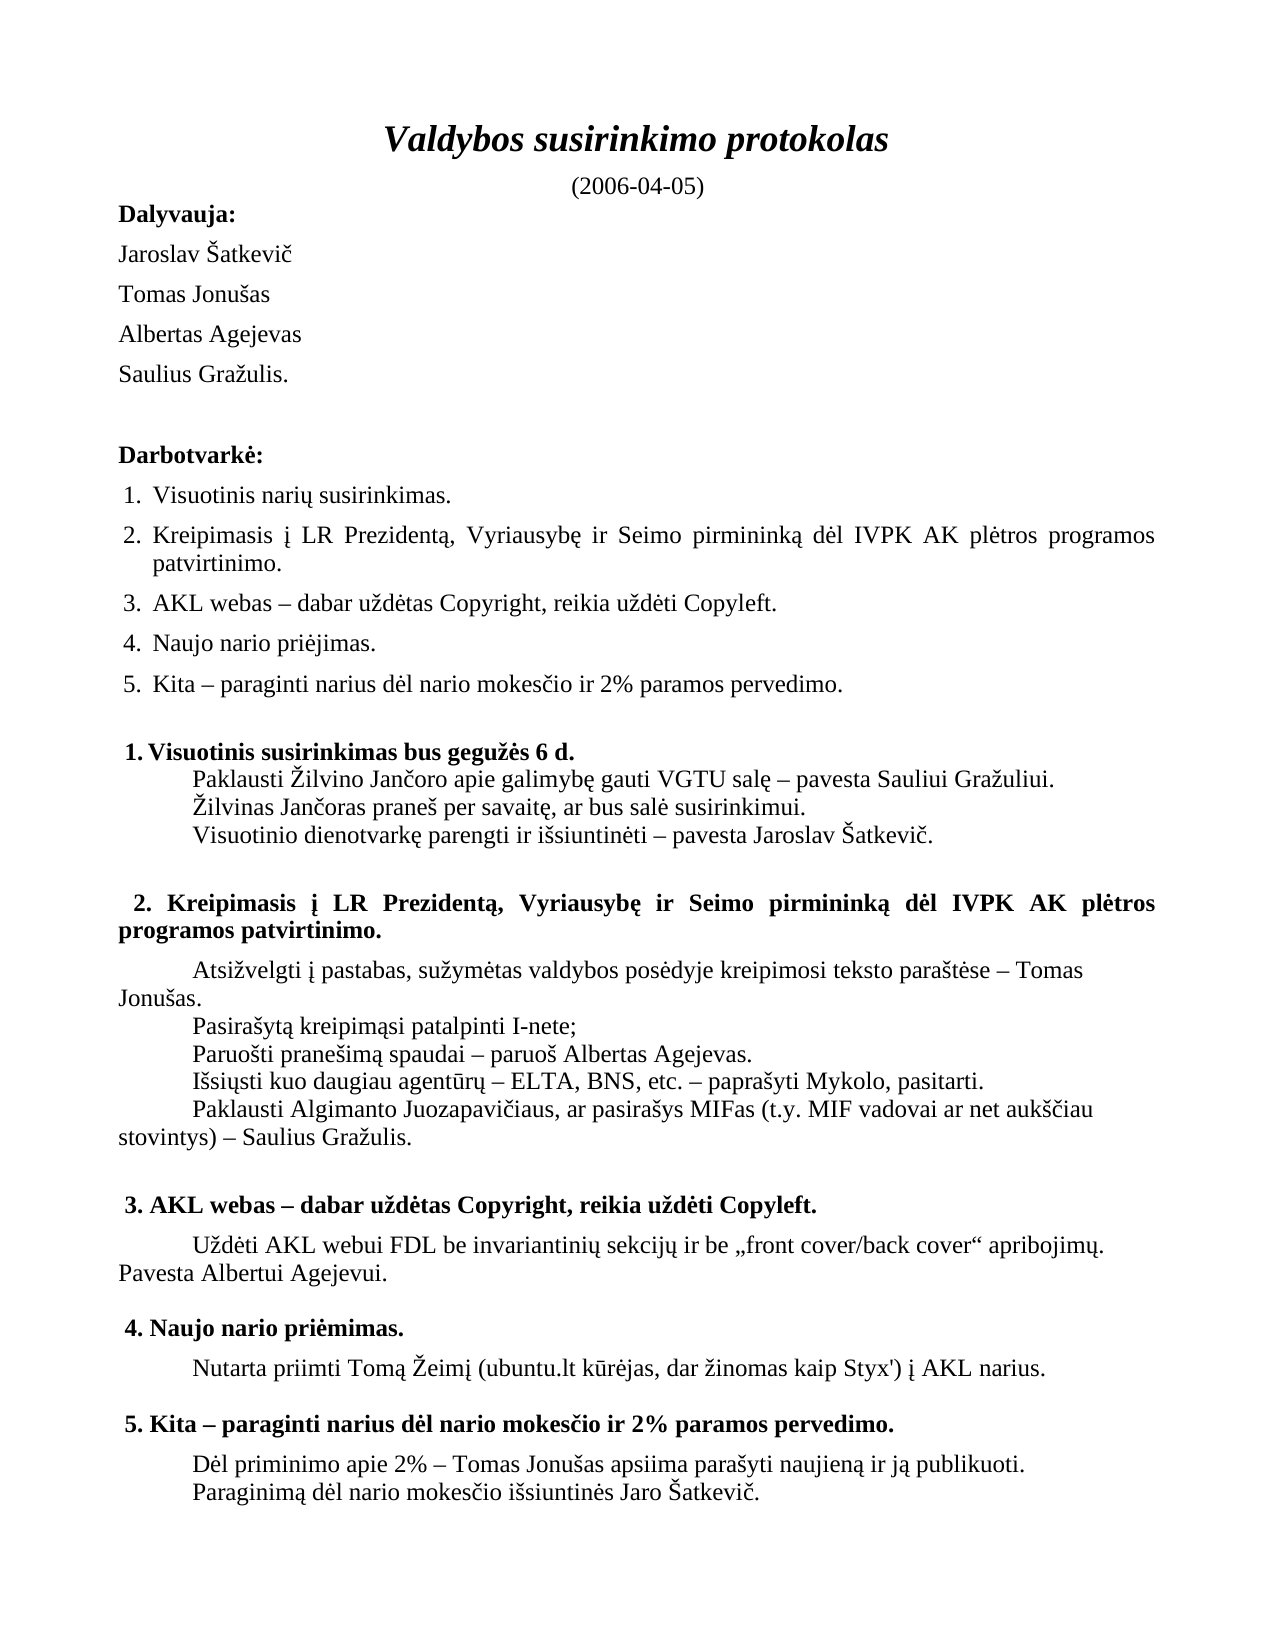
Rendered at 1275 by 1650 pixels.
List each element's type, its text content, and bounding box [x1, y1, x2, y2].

text 5. Kita – paraginti narius dėl nario mokesčio ir 2% paramos pervedimo. [118, 1410, 1157, 1437]
list Naujo nario priėjimas. [123, 629, 1157, 657]
text Žilvinas Jančoras praneš per savaitę, ar bus salė susirinkimui. [118, 793, 1157, 821]
list Kreipimasis į LR Prezidentą, Vyriausybę ir Seimo pirmininką dėl IVPK AK plėtros programos patvirtinimo. [123, 521, 1157, 577]
text Tomas Jonušas [118, 280, 1157, 308]
text Dėl priminimo apie 2% – Tomas Jonušas apsiima parašyti naujieną ir ją publikuoti. [118, 1450, 1157, 1478]
text Uždėti AKL webui FDL be invariantinių sekcijų ir be „front cover/back cover“ apribojimų. Pavesta Albertui Agejevui. [118, 1231, 1157, 1286]
list Kita – paraginti narius dėl nario mokesčio ir 2% paramos pervedimo. [123, 670, 1157, 697]
text Dalyvauja: [118, 200, 1157, 227]
text Paraginimą dėl nario mokesčio išsiuntinės Jaro Šatkevič. [118, 1478, 1157, 1505]
subtitle Valdybos susirinkimo protokolas [118, 118, 1157, 159]
text 4. Naujo nario priėmimas. [118, 1314, 1157, 1342]
text Darbotvarkė: [118, 441, 1157, 469]
text 2. Kreipimasis į LR Prezidentą, Vyriausybę ir Seimo pirmininką dėl IVPK AK plėtros programos patvirtinimo. [118, 889, 1157, 944]
text Visuotinio dienotvarkę parengti ir išsiuntinėti – pavesta Jaroslav Šatkevič. [118, 821, 1157, 848]
list AKL webas – dabar uždėtas Copyright, reikia uždėti Copyleft. [123, 589, 1157, 617]
text Albertas Agejevas [118, 320, 1157, 348]
text Nutarta priimti Tomą Žeimį (ubuntu.lt kūrėjas, dar žinomas kaip Styx') į AKL narius. [118, 1354, 1157, 1382]
text Atsižvelgti į pastabas, sužymėtas valdybos posėdyje kreipimosi teksto paraštėse – Tomas Jonušas. [118, 957, 1157, 1012]
text (2006-04-05) [118, 172, 1157, 200]
text Paklausti Algimanto Juozapavičiaus, ar pasirašys MIFas (t.y. MIF vadovai ar net aukščiau stovintys) – Saulius Gražulis. [118, 1095, 1157, 1151]
text Jaroslav Šatkevič [118, 240, 1157, 268]
list Visuotinis susirinkimas bus gegužės 6 d. [118, 738, 1157, 765]
text Pasirašytą kreipimąsi patalpinti I-nete; [118, 1012, 1157, 1040]
text Paklausti Žilvino Jančoro apie galimybę gauti VGTU salę – pavesta Sauliui Gražuliui. [118, 765, 1157, 793]
text Išsiųsti kuo daugiau agentūrų – ELTA, BNS, etc. – paprašyti Mykolo, pasitarti. [118, 1067, 1157, 1095]
text Paruošti pranešimą spaudai – paruoš Albertas Agejevas. [118, 1040, 1157, 1067]
list Visuotinis narių susirinkimas. [123, 481, 1157, 509]
text 3. AKL webas – dabar uždėtas Copyright, reikia uždėti Copyleft. [118, 1191, 1157, 1218]
text Saulius Gražulis. [118, 361, 1157, 388]
